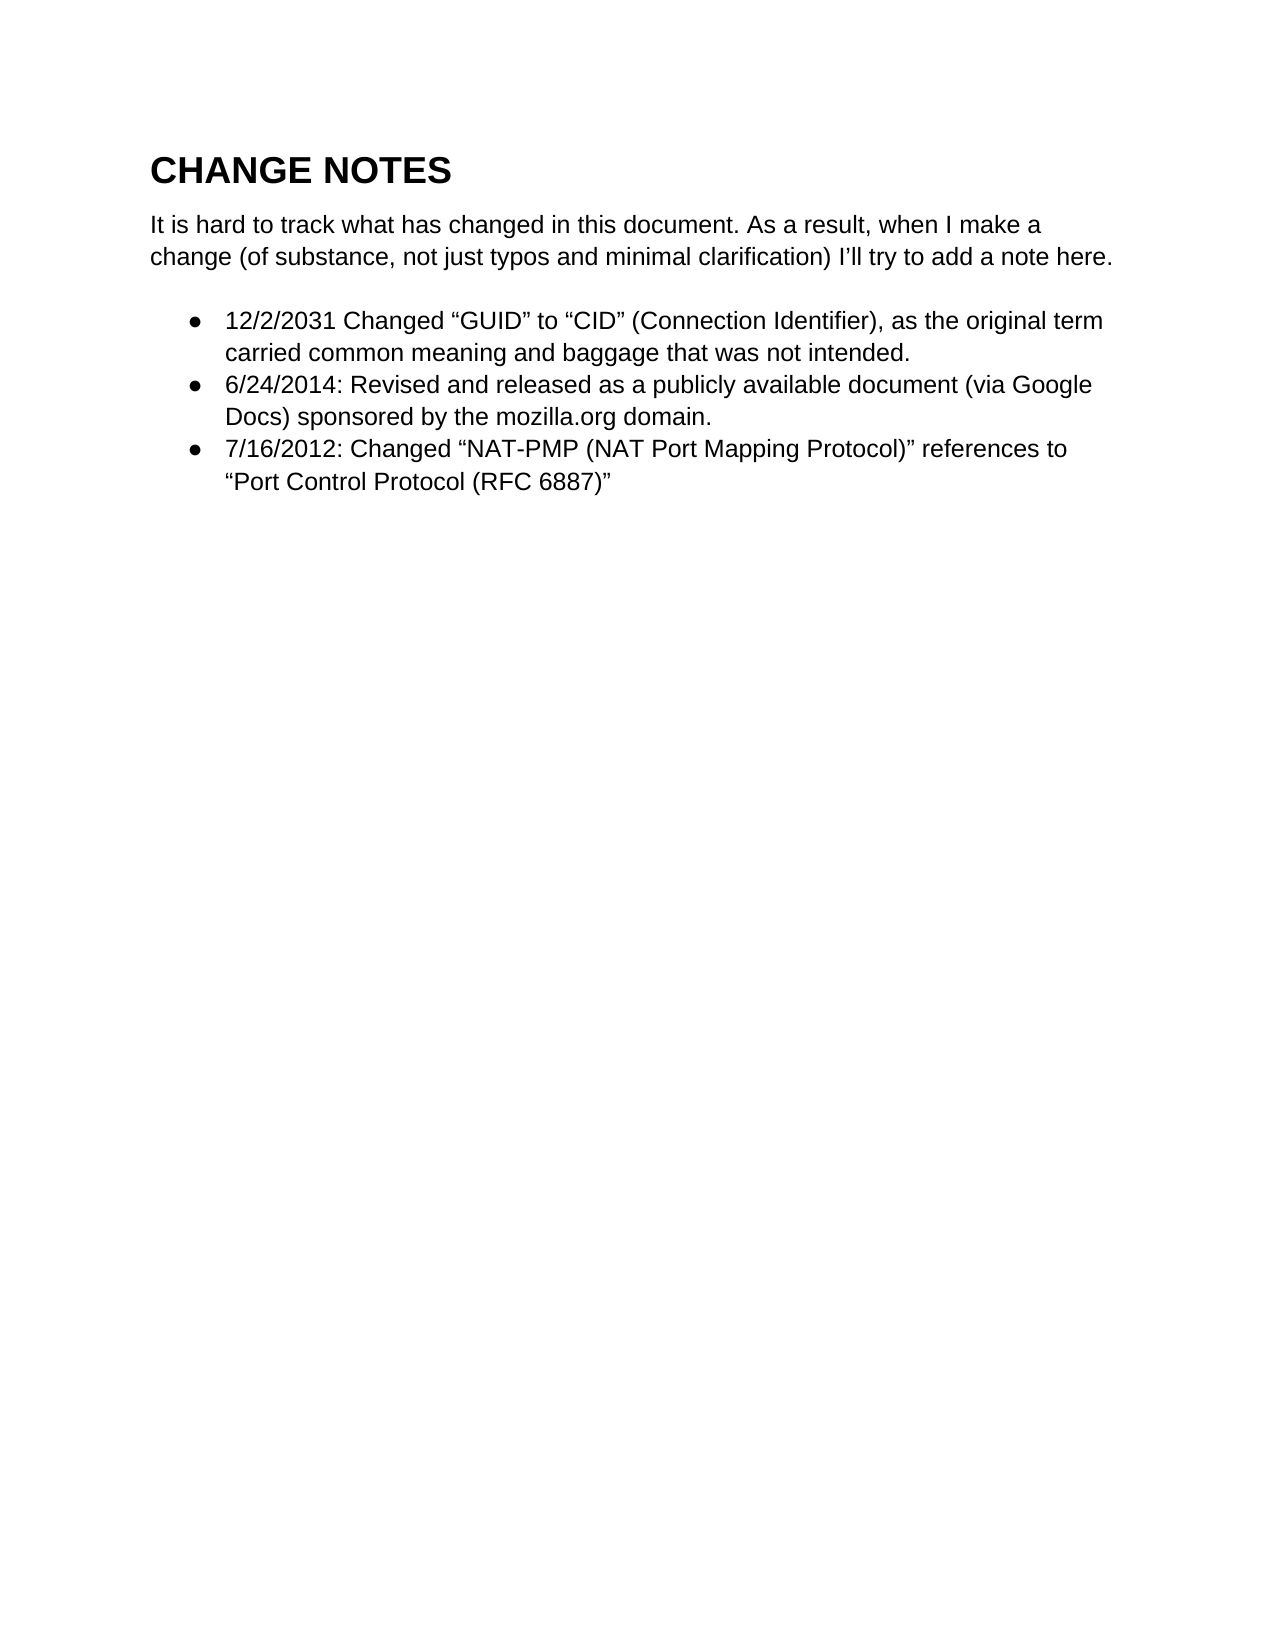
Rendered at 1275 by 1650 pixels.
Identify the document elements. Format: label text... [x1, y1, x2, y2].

text It is hard to track what has changed in this document. As a result, when I make a change (of substance, not just typos and minimal clarification) I’ll try to add a note here. [150, 211, 1125, 271]
list 12/2/2031 Changed “GUID” to “CID” (Connection Identifier), as the original term carried common meaning and baggage that was not intended. [187, 307, 1125, 367]
subtitle CHANGE NOTES [150, 150, 1125, 192]
list 6/24/2014: Revised and released as a publicly available document (via Google Docs) sponsored by the mozilla.org domain. [187, 371, 1125, 431]
list 7/16/2012: Changed “NAT-PMP (NAT Port Mapping Protocol)” references to “Port Control Protocol (RFC 6887)” [187, 435, 1125, 495]
